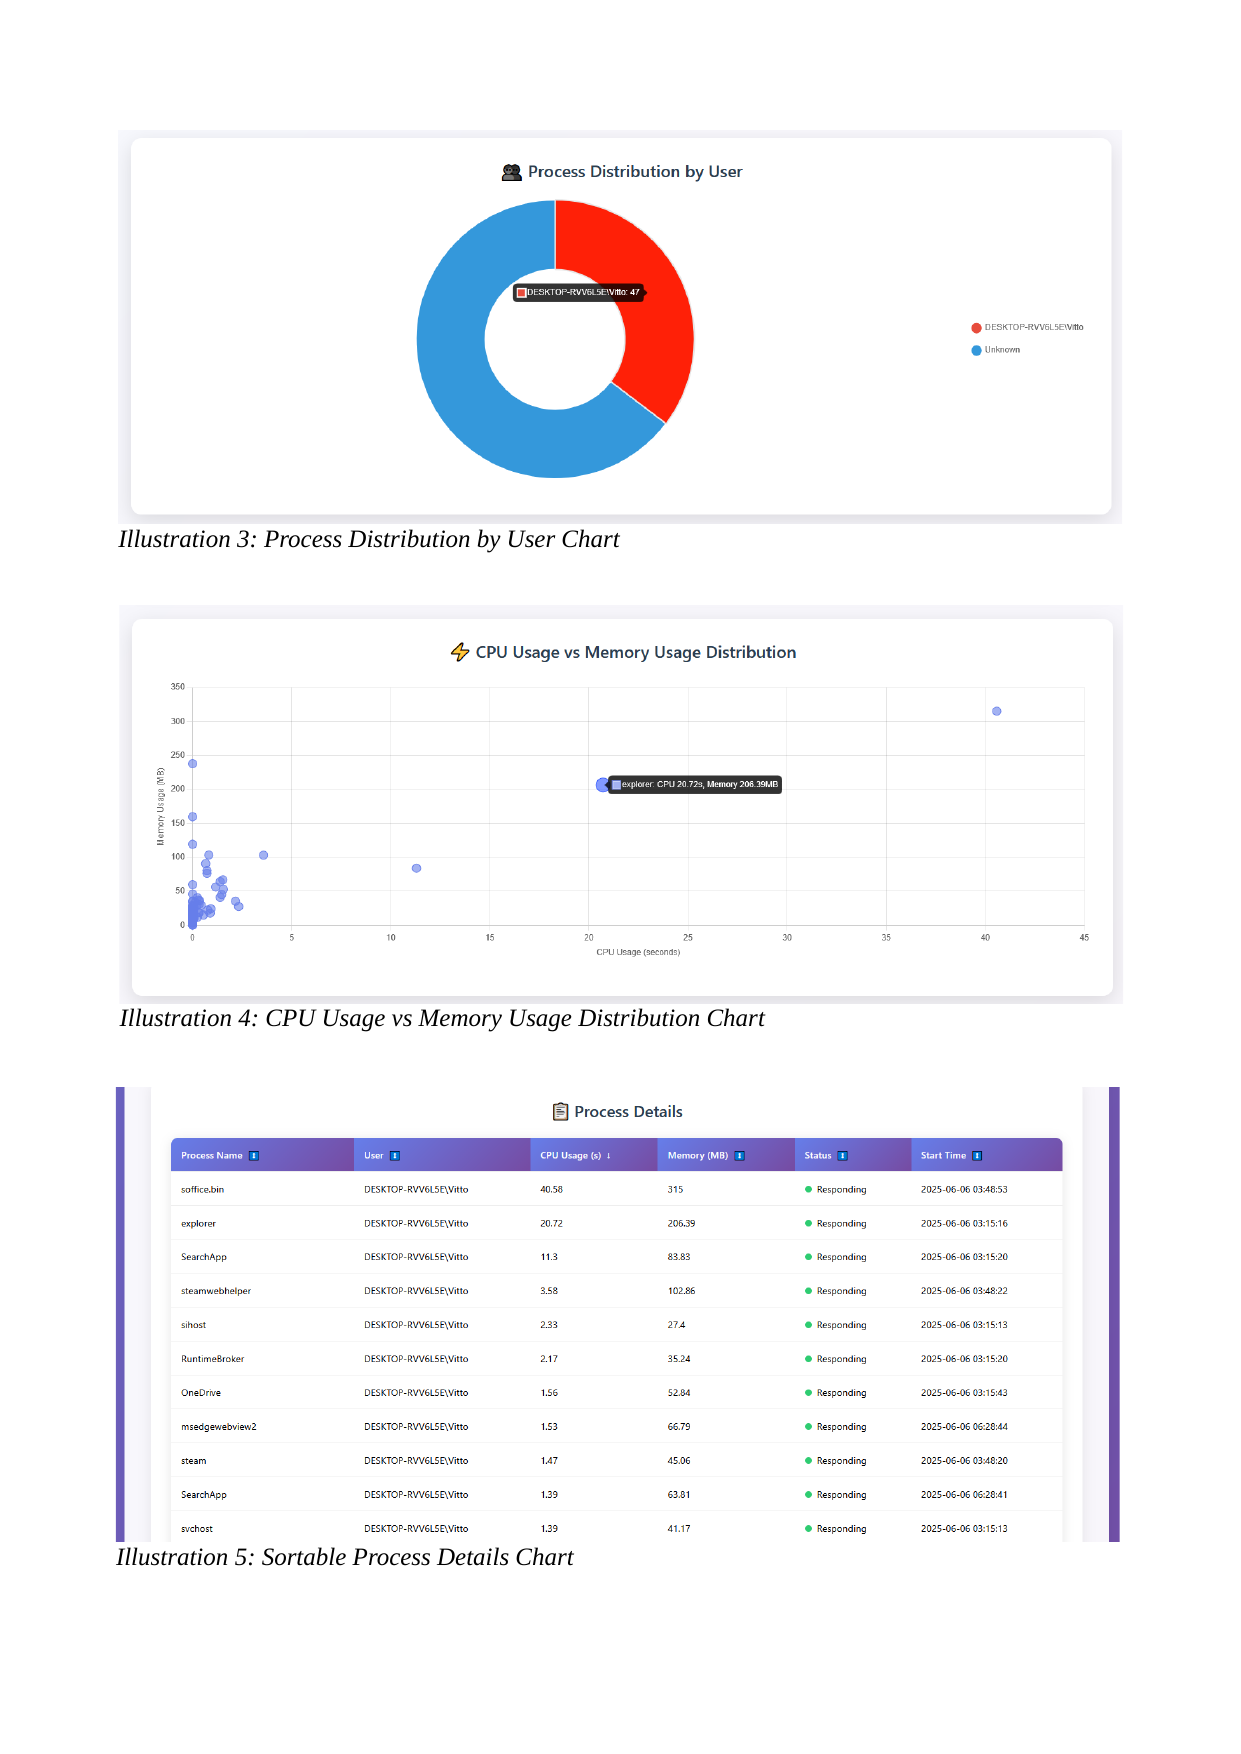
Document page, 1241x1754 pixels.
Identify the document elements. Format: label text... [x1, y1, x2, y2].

text Illustration 5: Sortable Process Details Chart [116, 1542, 1120, 1571]
picture [119, 605, 1124, 1004]
picture [115, 1087, 1120, 1542]
text Illustration 3: Process Distribution by User Chart [118, 524, 1122, 552]
picture [118, 130, 1123, 524]
text Illustration 4: CPU Usage vs Memory Usage Distribution Chart [119, 1004, 1123, 1032]
